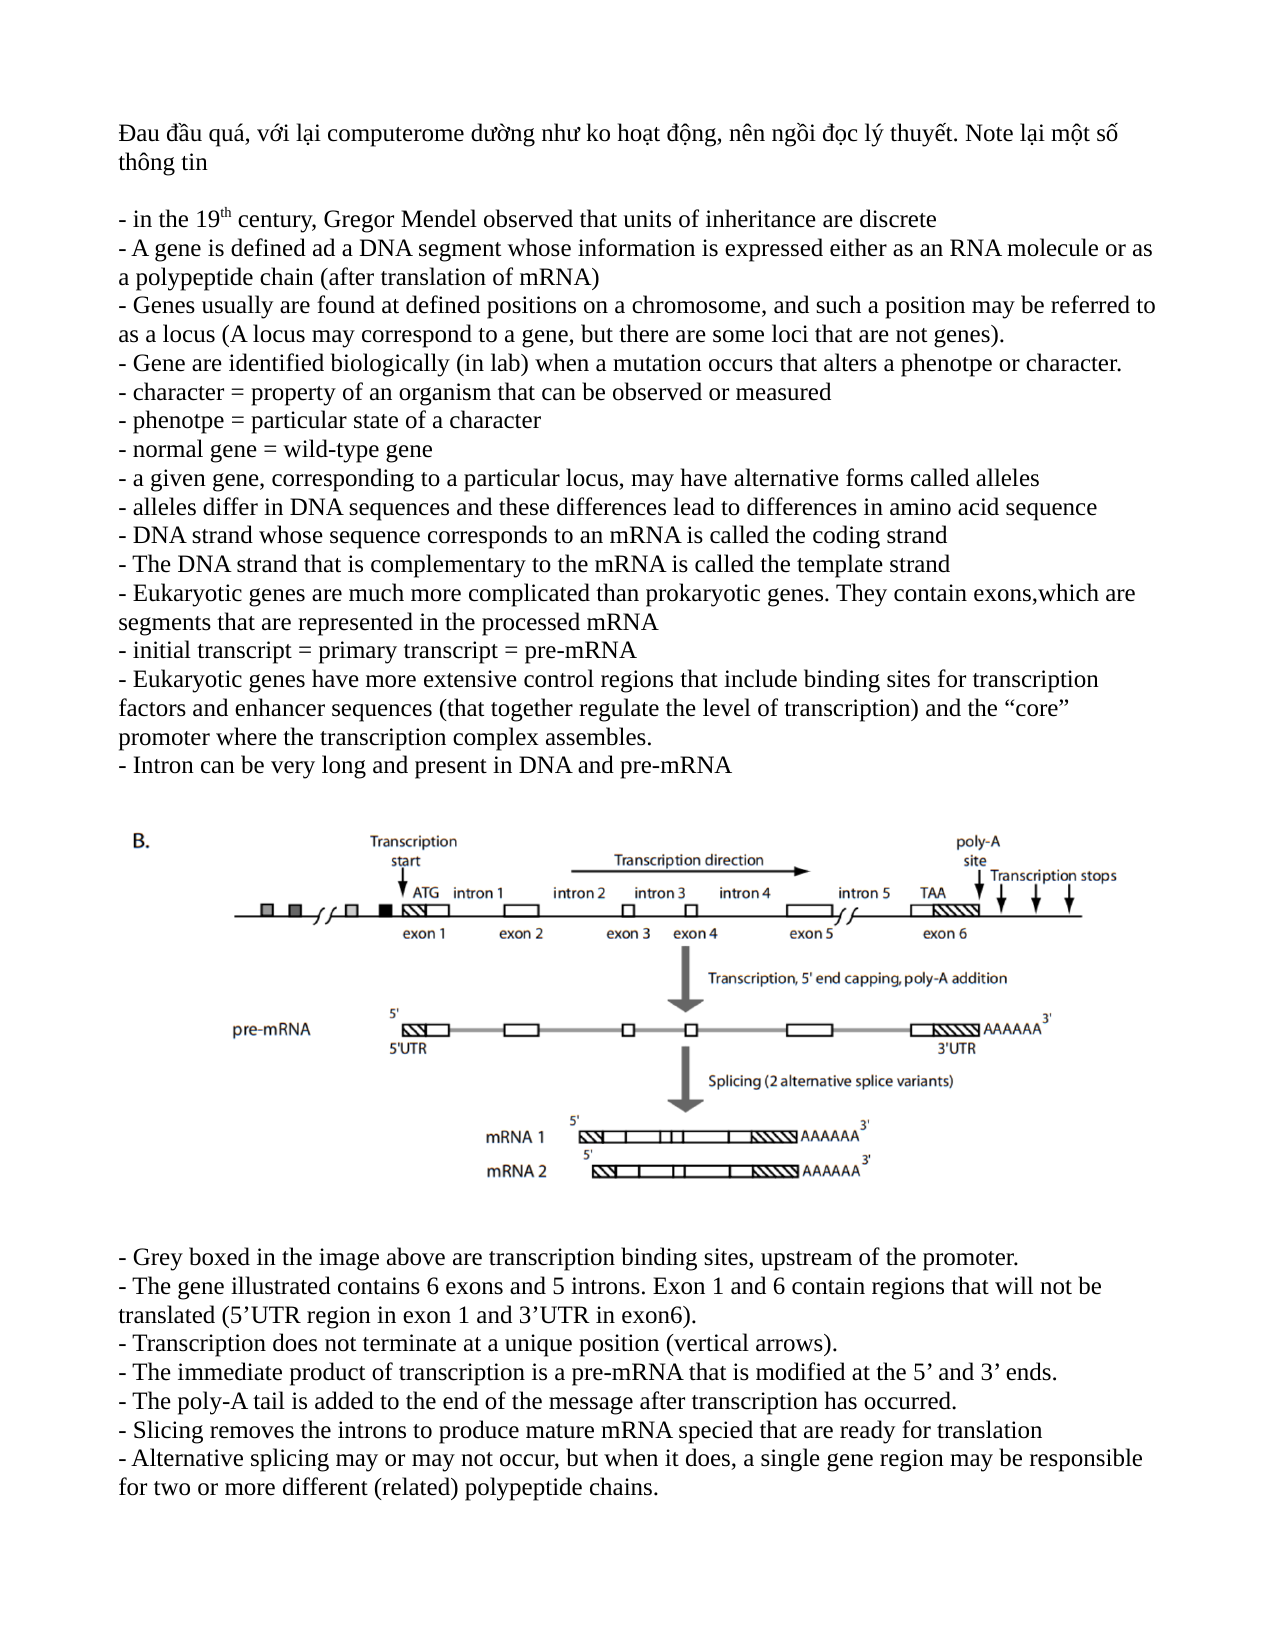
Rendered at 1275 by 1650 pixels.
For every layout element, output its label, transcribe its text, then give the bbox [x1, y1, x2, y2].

picture [129, 799, 1153, 1185]
text - The immediate product of transcription is a pre-mRNA that is modified at the 5’ and 3’ ends. [118, 1357, 1157, 1386]
text - The poly-A tail is added to the end of the message after transcription has occurred. [118, 1386, 1157, 1415]
text - Eukaryotic genes are much more complicated than prokaryotic genes. They contain exons,which are segments that are represented in the processed mRNA [118, 578, 1157, 636]
text - character = property of an organism that can be observed or measured [118, 377, 1157, 406]
text - Grey boxed in the image above are transcription binding sites, upstream of the promoter. [118, 1242, 1157, 1271]
text - Gene are identified biologically (in lab) when a mutation occurs that alters a phenotpe or character. [118, 348, 1157, 377]
text - in the 19th century, Gregor Mendel observed that units of inheritance are discrete [118, 204, 1157, 233]
text - Genes usually are found at defined positions on a chromosome, and such a position may be referred to as a locus (A locus may correspond to a gene, but there are some loci that are not genes). [118, 291, 1157, 348]
text - a given gene, corresponding to a particular locus, may have alternative forms called alleles [118, 463, 1157, 492]
text - Eukaryotic genes have more extensive control regions that include binding sites for transcription factors and enhancer sequences (that together regulate the level of transcription) and the “core” promoter where the transcription complex assembles. [118, 664, 1157, 751]
text - initial transcript = primary transcript = pre-mRNA [118, 636, 1157, 664]
text - Alternative splicing may or may not occur, but when it does, a single gene region may be responsible for two or more different (related) polypeptide chains. [118, 1443, 1157, 1501]
text - Slicing removes the introns to produce mature mRNA specied that are ready for translation [118, 1415, 1157, 1443]
text - normal gene = wild-type gene [118, 434, 1157, 463]
text - A gene is defined ad a DNA segment whose information is expressed either as an RNA molecule or as a polypeptide chain (after translation of mRNA) [118, 233, 1157, 291]
text - Intron can be very long and present in DNA and pre-mRNA [118, 751, 1157, 779]
text Đau đầu quá, với lại computerome dường như ko hoạt động, nên ngồi đọc lý thuyết. Note lại một số thông tin [118, 118, 1157, 176]
text - Transcription does not terminate at a unique position (vertical arrows). [118, 1328, 1157, 1357]
text - alleles differ in DNA sequences and these differences lead to differences in amino acid sequence [118, 492, 1157, 521]
text - phenotpe = particular state of a character [118, 406, 1157, 434]
text - The gene illustrated contains 6 exons and 5 introns. Exon 1 and 6 contain regions that will not be translated (5’UTR region in exon 1 and 3’UTR in exon6). [118, 1271, 1157, 1328]
text - The DNA strand that is complementary to the mRNA is called the template strand [118, 549, 1157, 578]
text - DNA strand whose sequence corresponds to an mRNA is called the coding strand [118, 521, 1157, 549]
